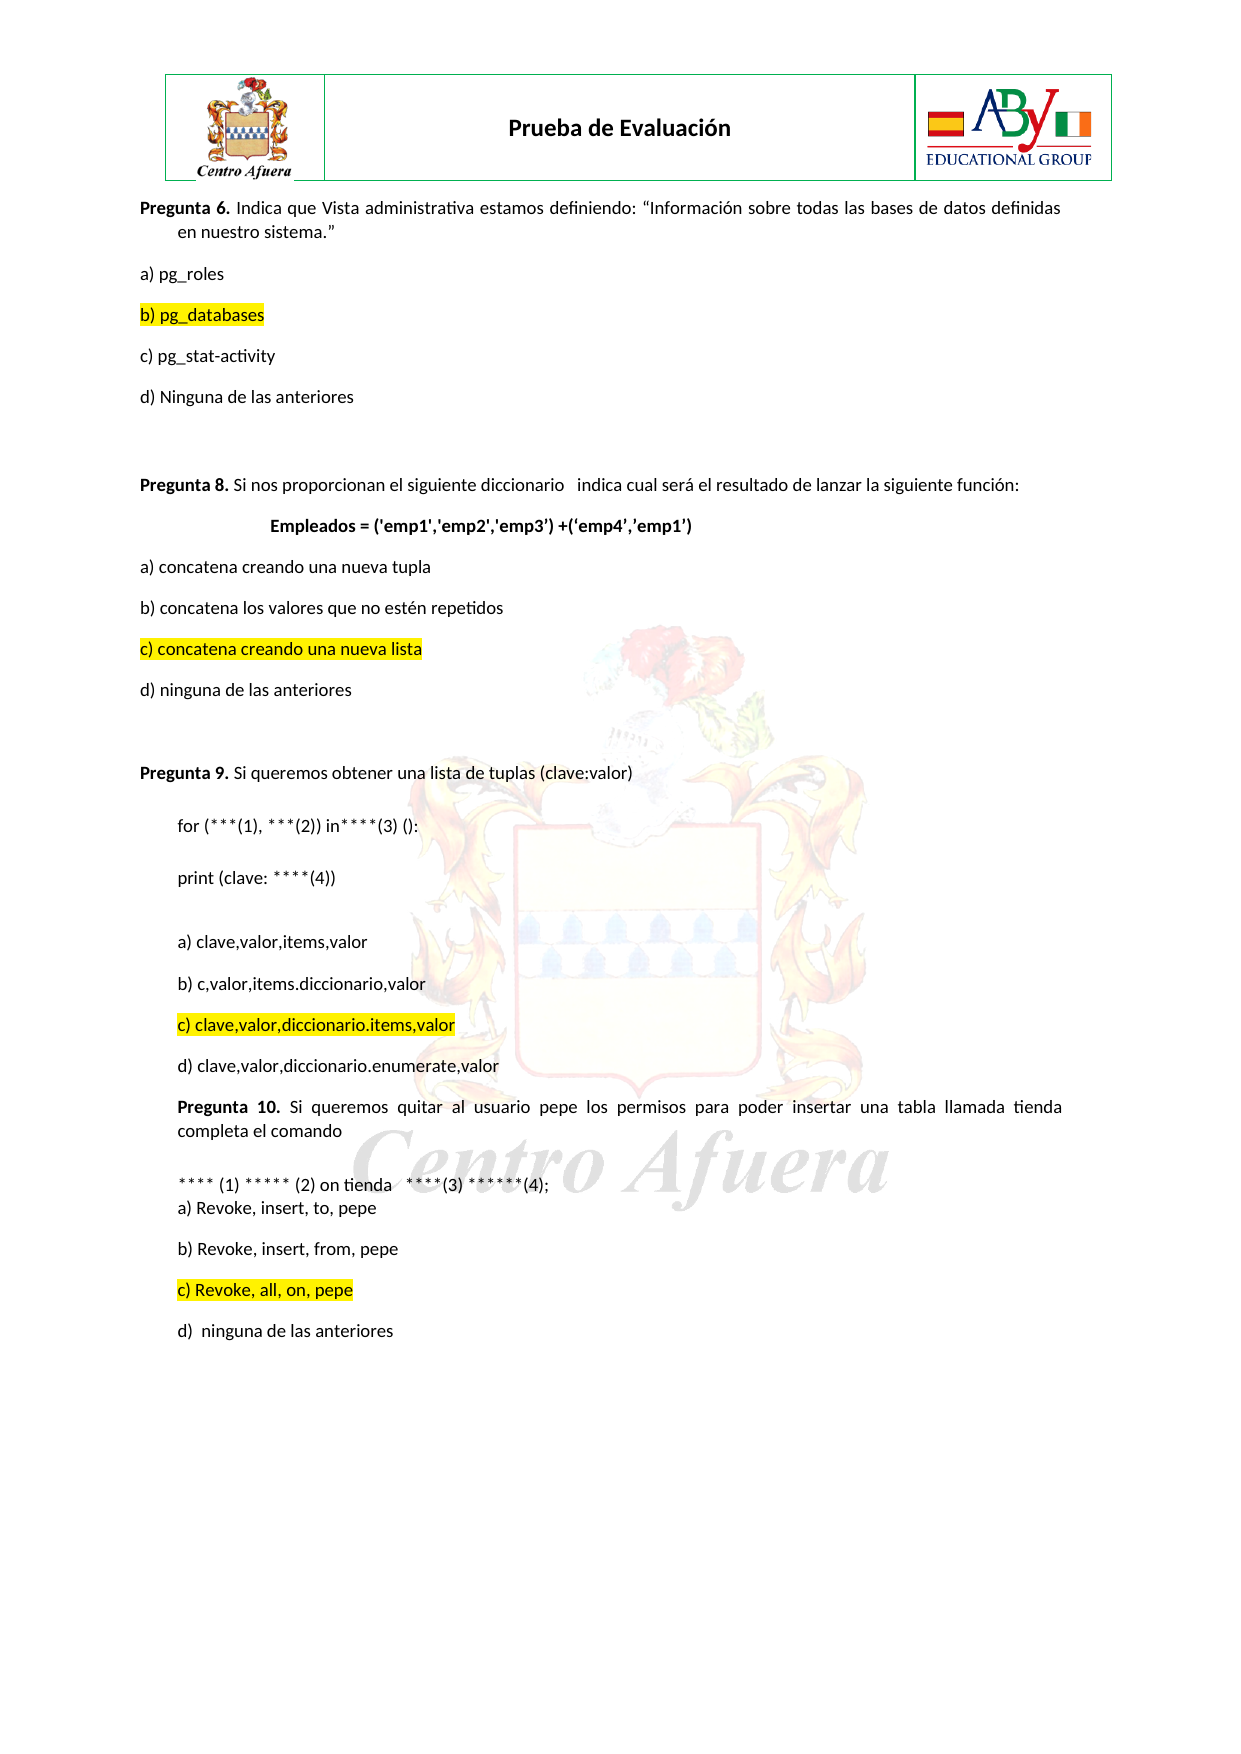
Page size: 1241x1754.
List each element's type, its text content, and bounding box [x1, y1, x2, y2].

picture [926, 89, 1092, 165]
text a) Revoke, insert, to, pepe [177, 1196, 342, 1219]
text Pregunta 8. Si nos proporcionan el siguiente diccionario indica cual será el resultado de lanzar la siguiente función: [140, 473, 1063, 496]
picture [195, 75, 295, 180]
text c) pg_stat-activity [140, 344, 1063, 367]
text for (***(1), ***(2)) in****(3) (): [177, 814, 342, 837]
text Pregunta 9. Si queremos obtener una lista de tuplas (clave:valor) [140, 761, 342, 784]
text Pregunta 6. Indica que Vista administrativa estamos definiendo: “Información sobre todas las bases de datos definidas en nuestro sistema.” [140, 196, 1063, 243]
text c) clave,valor,diccionario.items,valor [177, 1013, 342, 1036]
text Pregunta 9. Si queremos obtener una lista de tuplas (clave:valor) [915, 761, 1063, 784]
text b) Revoke, insert, from, pepe [177, 1237, 1063, 1260]
text d) ninguna de las anteriores [177, 1320, 1063, 1343]
text print (clave: ****(4)) [177, 867, 342, 889]
text c) clave,valor,diccionario.items,valor [915, 1013, 1063, 1036]
text d) clave,valor,diccionario.enumerate,valor [177, 1054, 342, 1077]
text d) Ninguna de las anteriores [140, 385, 1063, 408]
text b) concatena los valores que no estén repetidos [140, 596, 1063, 619]
text Pregunta 10. Si queremos quitar al usuario pepe los permisos para poder insertar una tabla llamada tienda completa el comando [177, 1095, 342, 1143]
text d) ninguna de las anteriores [140, 678, 342, 701]
text a) pg_roles [140, 262, 1063, 284]
text c) concatena creando una nueva lista [915, 637, 1063, 660]
text a) clave,valor,items,valor [177, 931, 342, 953]
text c) Revoke, all, on, pepe [177, 1278, 1063, 1301]
text b) c,valor,items.diccionario,valor [177, 972, 342, 995]
text b) c,valor,items.diccionario,valor [915, 972, 1063, 995]
text **** (1) ***** (2) on tienda ****(3) ******(4); [915, 1173, 1063, 1196]
text Empleados = ('emp1','emp2','emp3’) +(‘emp4’,’emp1’) [140, 514, 1063, 537]
text **** (1) ***** (2) on tienda ****(3) ******(4); [177, 1173, 342, 1196]
text [915, 867, 1063, 889]
picture [342, 609, 914, 1218]
text c) concatena creando una nueva lista [140, 637, 342, 660]
text a) concatena creando una nueva tupla [140, 555, 1063, 578]
text d) ninguna de las anteriores [915, 678, 1063, 701]
text for (***(1), ***(2)) in****(3) (): [915, 814, 1063, 837]
text b) pg_databases [140, 303, 1063, 326]
text a) clave,valor,items,valor [915, 931, 1063, 953]
text Pregunta 10. Si queremos quitar al usuario pepe los permisos para poder insertar una tabla llamada tienda completa el comando [915, 1095, 1063, 1143]
text d) clave,valor,diccionario.enumerate,valor [915, 1054, 1063, 1077]
text a) Revoke, insert, to, pepe [914, 1196, 1063, 1219]
